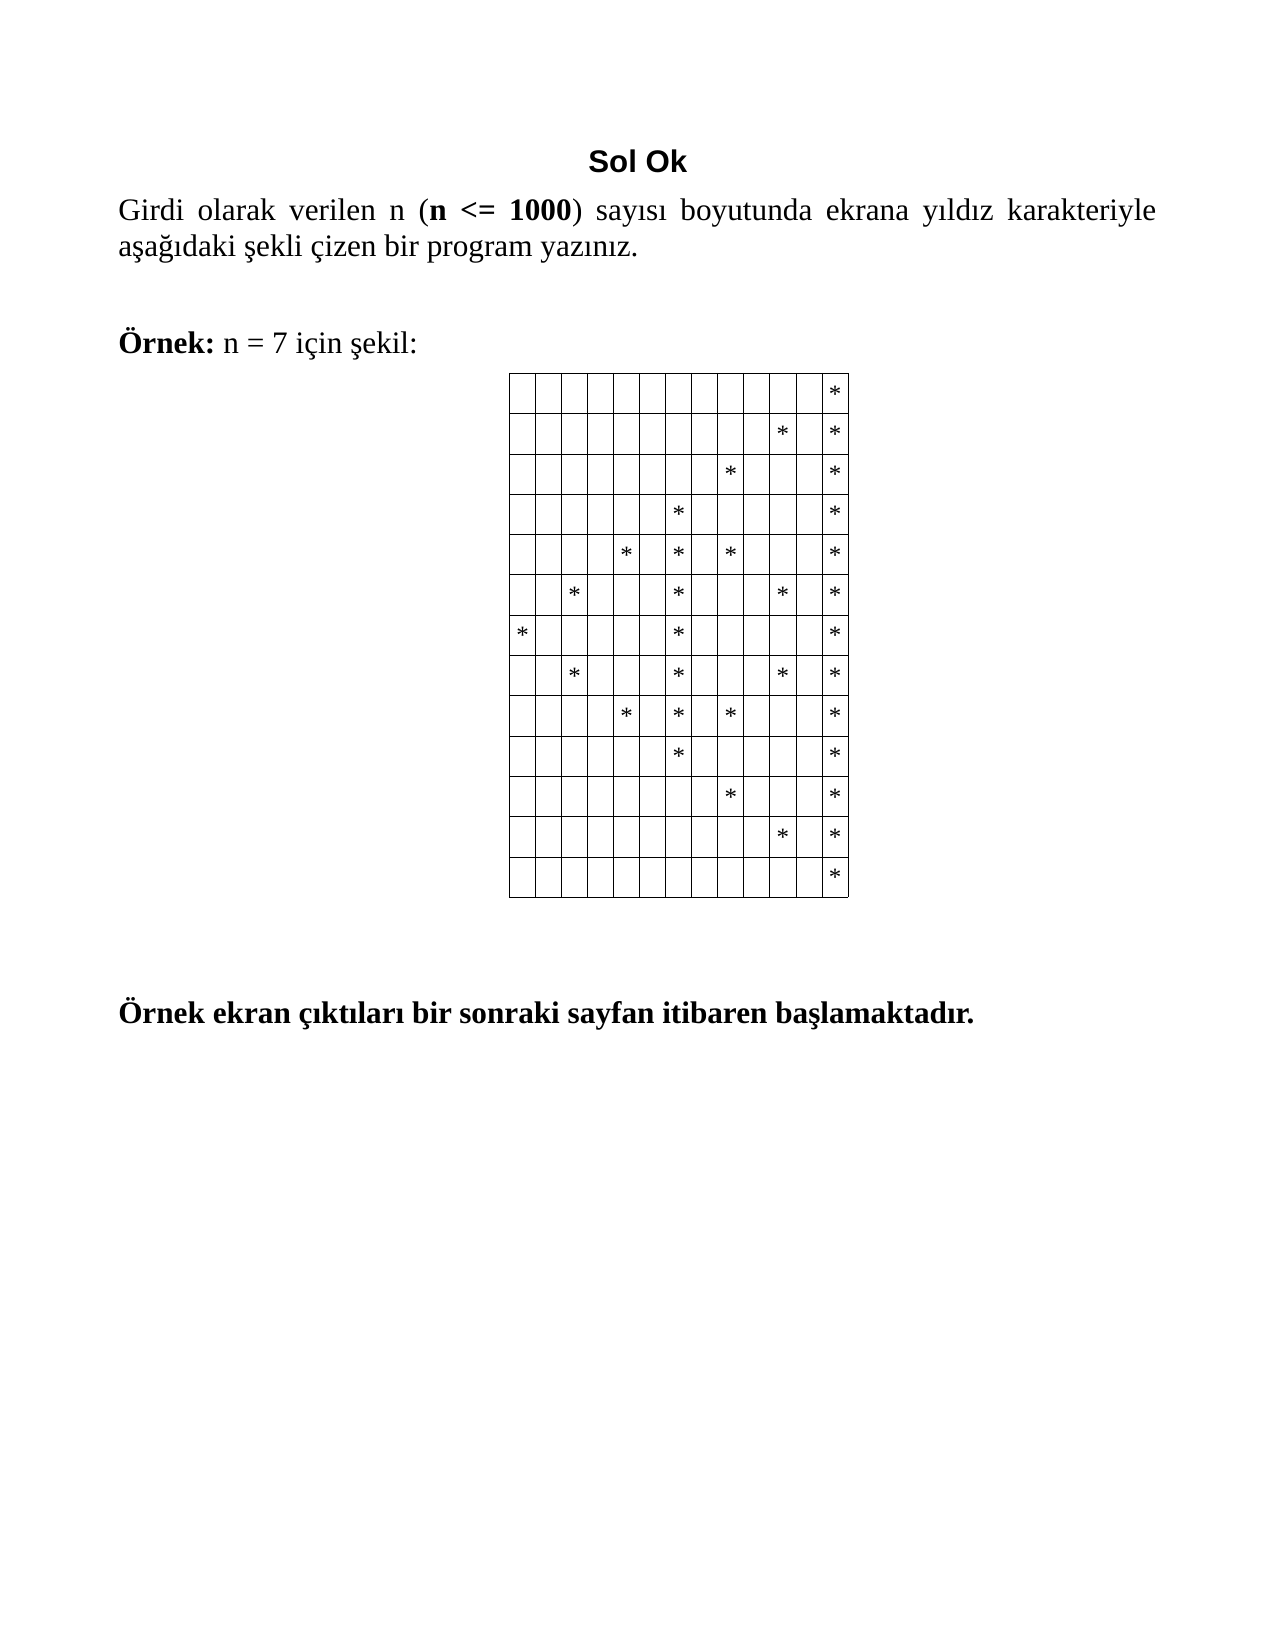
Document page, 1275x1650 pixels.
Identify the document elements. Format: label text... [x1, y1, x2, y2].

table_cell [718, 616, 743, 655]
table_cell * [614, 535, 639, 574]
table_cell [588, 575, 613, 615]
table_cell [640, 696, 665, 736]
table_cell [588, 858, 613, 897]
table_cell [536, 575, 561, 615]
table_header * [823, 374, 848, 413]
table_cell [510, 817, 535, 857]
table_cell * [562, 575, 587, 615]
table_cell [770, 535, 796, 574]
table_cell * [770, 575, 796, 615]
table_cell [770, 777, 796, 816]
table_cell [588, 817, 613, 857]
table_cell [666, 414, 691, 453]
table_cell [718, 858, 743, 897]
table_cell [614, 616, 639, 655]
table_cell [536, 495, 561, 534]
table_cell * [614, 696, 639, 736]
table_cell [692, 414, 717, 453]
table_header [640, 374, 665, 413]
table_cell [614, 737, 639, 776]
table_cell * [510, 616, 535, 655]
table_cell [614, 575, 639, 615]
text Örnek: n = 7 için şekil: [118, 324, 1157, 360]
table_cell [718, 575, 743, 615]
text Örnek ekran çıktıları bir sonraki sayfan itibaren başlamaktadır. [118, 994, 1157, 1030]
table_cell [588, 535, 613, 574]
table_cell * [770, 817, 796, 857]
table_cell [536, 737, 561, 776]
table_cell * [666, 495, 691, 534]
table_cell * [823, 414, 848, 453]
table_cell [744, 495, 769, 534]
table_cell * [666, 575, 691, 615]
table_cell [510, 858, 535, 897]
table_cell [562, 737, 587, 776]
table_cell [588, 656, 613, 695]
table_cell [744, 535, 769, 574]
table_cell [562, 414, 587, 453]
table_cell [692, 455, 717, 494]
table_cell [510, 535, 535, 574]
table_cell [692, 495, 717, 534]
table_cell [666, 858, 691, 897]
table_cell [614, 858, 639, 897]
table_cell [562, 535, 587, 574]
table_cell [797, 817, 822, 857]
table_header [562, 374, 587, 413]
table_header [692, 374, 717, 413]
table_cell * [823, 535, 848, 574]
table_cell [562, 616, 587, 655]
table_cell [536, 455, 561, 494]
table_cell [744, 696, 769, 736]
table_cell [640, 817, 665, 857]
table_cell [797, 575, 822, 615]
table_cell [797, 777, 822, 816]
table_cell [744, 414, 769, 453]
table_cell [770, 858, 796, 897]
table_cell [614, 495, 639, 534]
table_cell [640, 656, 665, 695]
table_cell [797, 858, 822, 897]
table_cell [692, 777, 717, 816]
table_cell [510, 656, 535, 695]
table_cell [536, 858, 561, 897]
table_cell [692, 737, 717, 776]
table_header [770, 374, 796, 413]
table_cell [588, 696, 613, 736]
table_cell [562, 696, 587, 736]
table_header [718, 374, 743, 413]
table_cell [770, 455, 796, 494]
table_header [744, 374, 769, 413]
table_cell [536, 696, 561, 736]
table_cell [640, 495, 665, 534]
table_cell * [666, 696, 691, 736]
table_cell [640, 575, 665, 615]
table_cell [614, 777, 639, 816]
table_cell [797, 535, 822, 574]
table_cell [510, 737, 535, 776]
table_cell * [823, 737, 848, 776]
table_cell [770, 495, 796, 534]
table_cell * [823, 616, 848, 655]
table_header [536, 374, 561, 413]
table_cell [536, 616, 561, 655]
table_cell [562, 455, 587, 494]
table_cell [692, 817, 717, 857]
table_cell * [823, 575, 848, 615]
table_cell * [562, 656, 587, 695]
table_cell [588, 414, 613, 453]
table_header [797, 374, 822, 413]
table_cell [588, 777, 613, 816]
table_cell [770, 616, 796, 655]
table_cell [797, 737, 822, 776]
table_cell [744, 858, 769, 897]
table_cell [692, 696, 717, 736]
table_header [588, 374, 613, 413]
table_cell [692, 575, 717, 615]
table_cell [770, 737, 796, 776]
table_cell [588, 455, 613, 494]
table_cell [718, 817, 743, 857]
table_cell [797, 455, 822, 494]
table_cell * [823, 656, 848, 695]
table_cell [692, 616, 717, 655]
table_cell * [718, 696, 743, 736]
table_cell [692, 656, 717, 695]
table_cell * [823, 777, 848, 816]
table_cell [797, 495, 822, 534]
table_cell [510, 495, 535, 534]
table_cell * [770, 414, 796, 453]
table_cell [797, 616, 822, 655]
table_cell [718, 656, 743, 695]
table_cell [562, 817, 587, 857]
table_cell [536, 817, 561, 857]
table_cell * [718, 777, 743, 816]
table_cell [640, 535, 665, 574]
table_cell * [823, 817, 848, 857]
table_cell * [823, 858, 848, 897]
table_cell [640, 737, 665, 776]
table_cell [562, 777, 587, 816]
table_cell [640, 455, 665, 494]
table_cell [536, 777, 561, 816]
table_cell * [823, 495, 848, 534]
table_cell [588, 495, 613, 534]
table_cell [510, 455, 535, 494]
table_cell [510, 696, 535, 736]
table_cell [692, 858, 717, 897]
table_cell [666, 817, 691, 857]
table_cell [640, 858, 665, 897]
table_cell [562, 495, 587, 534]
table_cell [718, 495, 743, 534]
text Girdi olarak verilen n (n <= 1000) sayısı boyutunda ekrana yıldız karakteriyle aşağıdaki şekli çizen bir program yazınız. [118, 192, 1157, 263]
table_cell [666, 455, 691, 494]
table_cell [562, 858, 587, 897]
table_cell [510, 777, 535, 816]
table_cell [770, 696, 796, 736]
table_cell * [666, 616, 691, 655]
table_cell [744, 455, 769, 494]
table_cell [718, 737, 743, 776]
table_cell [640, 777, 665, 816]
table_cell [614, 414, 639, 453]
table_cell * [823, 455, 848, 494]
title Sol Ok [118, 143, 1157, 179]
table_cell [614, 656, 639, 695]
table_cell [536, 535, 561, 574]
table_cell [614, 817, 639, 857]
table_cell * [666, 656, 691, 695]
table_cell * [718, 455, 743, 494]
table_cell [797, 696, 822, 736]
table_cell [744, 656, 769, 695]
table_cell [640, 616, 665, 655]
table_cell * [666, 737, 691, 776]
table_header [510, 374, 535, 413]
table_cell [536, 656, 561, 695]
table_cell [744, 777, 769, 816]
table_cell [588, 616, 613, 655]
table_cell [588, 737, 613, 776]
table_cell * [666, 535, 691, 574]
table_cell [744, 575, 769, 615]
table_cell [744, 817, 769, 857]
table_cell [640, 414, 665, 453]
table_cell [718, 414, 743, 453]
table_cell [614, 455, 639, 494]
table_cell [692, 535, 717, 574]
table_cell * [770, 656, 796, 695]
table_cell [744, 616, 769, 655]
table_cell * [823, 696, 848, 736]
table_cell [744, 737, 769, 776]
table_cell [510, 414, 535, 453]
table_header [666, 374, 691, 413]
table_cell [536, 414, 561, 453]
table_cell [666, 777, 691, 816]
table_header [614, 374, 639, 413]
table_cell [510, 575, 535, 615]
table_cell [797, 656, 822, 695]
table_cell * [718, 535, 743, 574]
table_cell [797, 414, 822, 453]
